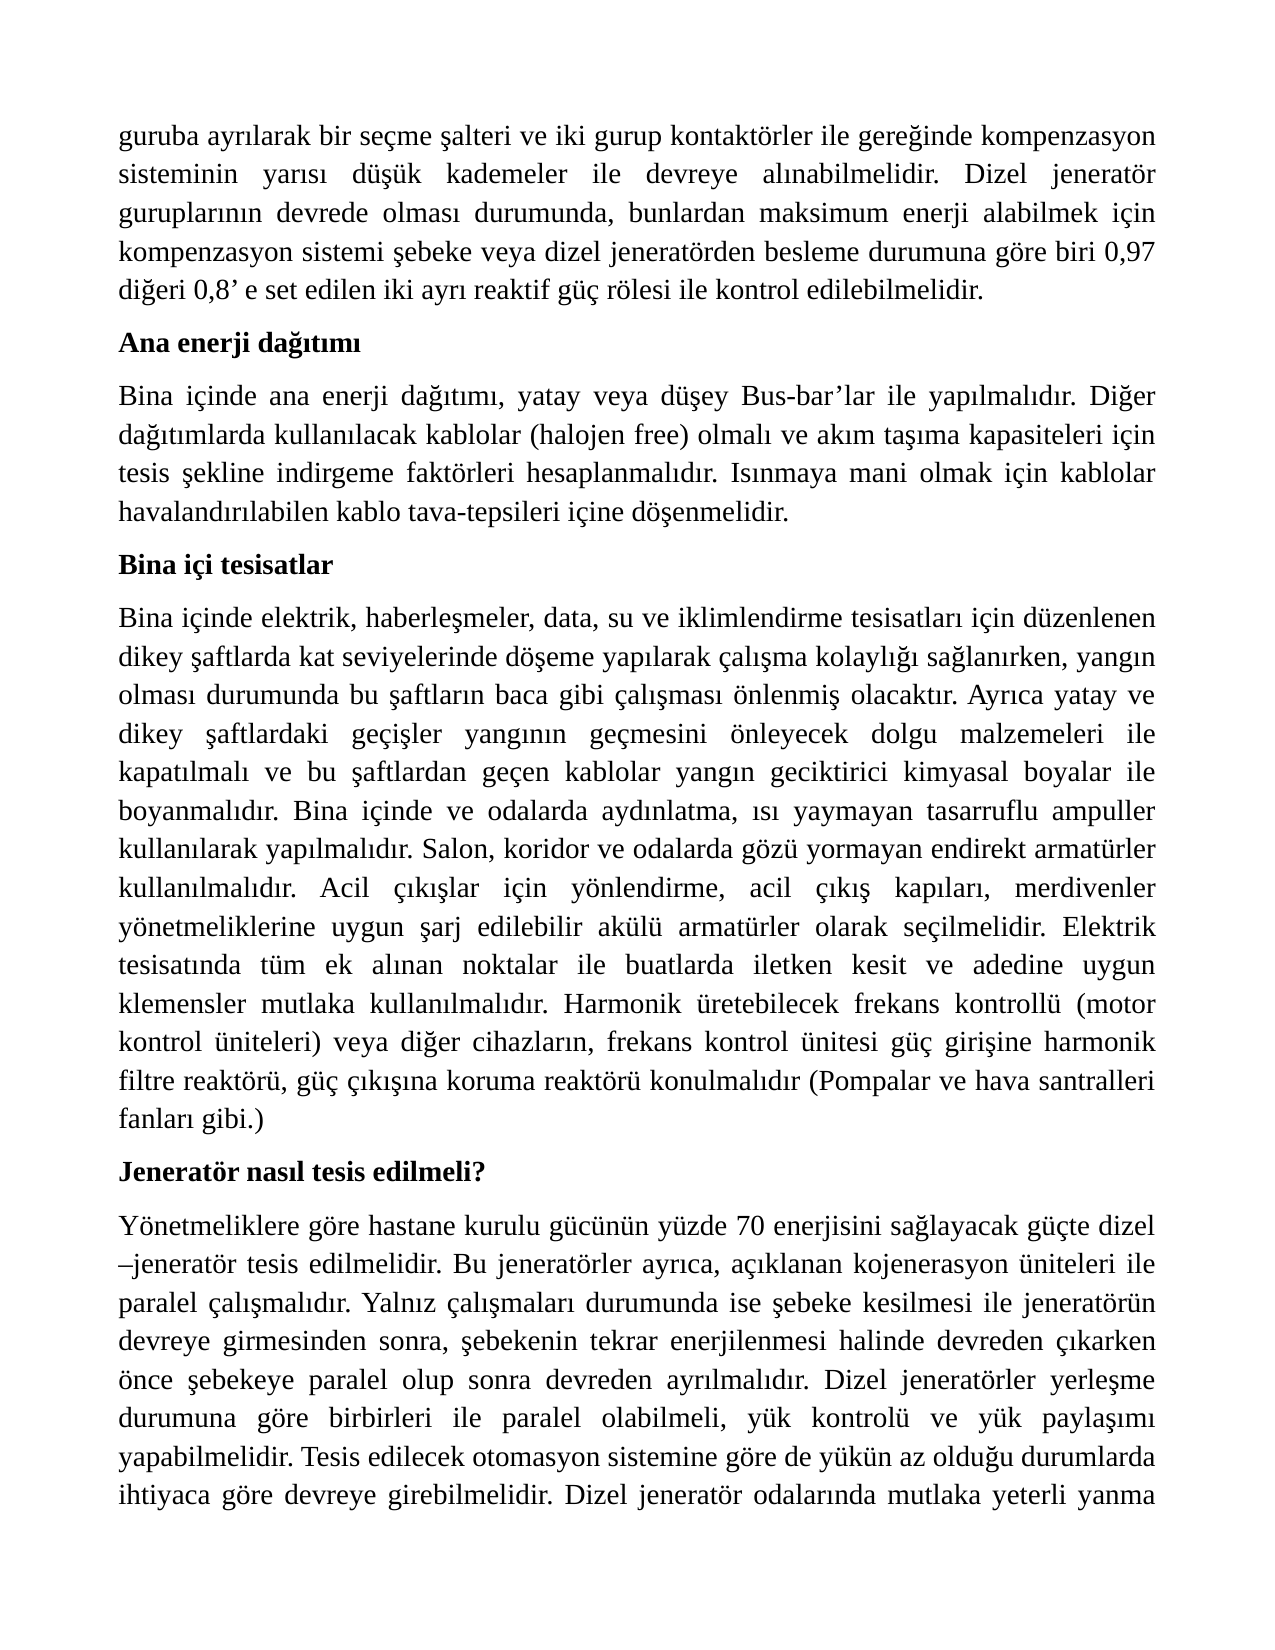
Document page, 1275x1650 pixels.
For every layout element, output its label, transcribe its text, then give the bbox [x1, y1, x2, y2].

text Jeneratör nasıl tesis edilmeli? [118, 1154, 1157, 1188]
text Bina içi tesisatlar [118, 547, 1157, 581]
text Ana enerji dağıtımı [118, 325, 1157, 359]
text Yönetmeliklere göre hastane kurulu gücünün yüzde 70 enerjisini sağlayacak güçte dizel –jeneratör tesis edilmelidir. Bu jeneratörler ayrıca, açıklanan kojenerasyon üniteleri ile paralel çalışmalıdır. Yalnız çalışmaları durumunda ise şebeke kesilmesi ile jeneratörün devreye girmesinden sonra, şebekenin tekrar enerjilenmesi halinde devreden çıkarken önce şebekeye paralel olup sonra devreden ayrılmalıdır. Dizel jeneratörler yerleşme durumuna göre birbirleri ile paralel olabilmeli, yük kontrolü ve yük paylaşımı yapabilmelidir. Tesis edilecek otomasyon sistemine göre de yükün az olduğu durumlarda ihtiyaca göre devreye girebilmelidir. Dizel jeneratör odalarında mutlaka yeterli yanma [118, 1208, 1157, 1511]
text Bina içinde elektrik, haberleşmeler, data, su ve iklimlendirme tesisatları için düzenlenen dikey şaftlarda kat seviyelerinde döşeme yapılarak çalışma kolaylığı sağlanırken, yangın olması durumunda bu şaftların baca gibi çalışması önlenmiş olacaktır. Ayrıca yatay ve dikey şaftlardaki geçişler yangının geçmesini önleyecek dolgu malzemeleri ile kapatılmalı ve bu şaftlardan geçen kablolar yangın geciktirici kimyasal boyalar ile boyanmalıdır. Bina içinde ve odalarda aydınlatma, ısı yaymayan tasarruflu ampuller kullanılarak yapılmalıdır. Salon, koridor ve odalarda gözü yormayan endirekt armatürler kullanılmalıdır. Acil çıkışlar için yönlendirme, acil çıkış kapıları, merdivenler yönetmeliklerine uygun şarj edilebilir akülü armatürler olarak seçilmelidir. Elektrik tesisatında tüm ek alınan noktalar ile buatlarda iletken kesit ve adedine uygun klemensler mutlaka kullanılmalıdır. Harmonik üretebilecek frekans kontrollü (motor kontrol üniteleri) veya diğer cihazların, frekans kontrol ünitesi güç girişine harmonik filtre reaktörü, güç çıkışına koruma reaktörü konulmalıdır (Pompalar ve hava santralleri fanları gibi.) [118, 600, 1157, 1135]
text guruba ayrılarak bir seçme şalteri ve iki gurup kontaktörler ile gereğinde kompenzasyon sisteminin yarısı düşük kademeler ile devreye alınabilmelidir. Dizel jeneratör guruplarının devrede olması durumunda, bunlardan maksimum enerji alabilmek için kompenzasyon sistemi şebeke veya dizel jeneratörden besleme durumuna göre biri 0,97 diğeri 0,8’ e set edilen iki ayrı reaktif güç rölesi ile kontrol edilebilmelidir. [118, 118, 1157, 306]
text Bina içinde ana enerji dağıtımı, yatay veya düşey Bus-bar’lar ile yapılmalıdır. Diğer dağıtımlarda kullanılacak kablolar (halojen free) olmalı ve akım taşıma kapasiteleri için tesis şekline indirgeme faktörleri hesaplanmalıdır. Isınmaya mani olmak için kablolar havalandırılabilen kablo tava-tepsileri içine döşenmelidir. [118, 378, 1157, 528]
